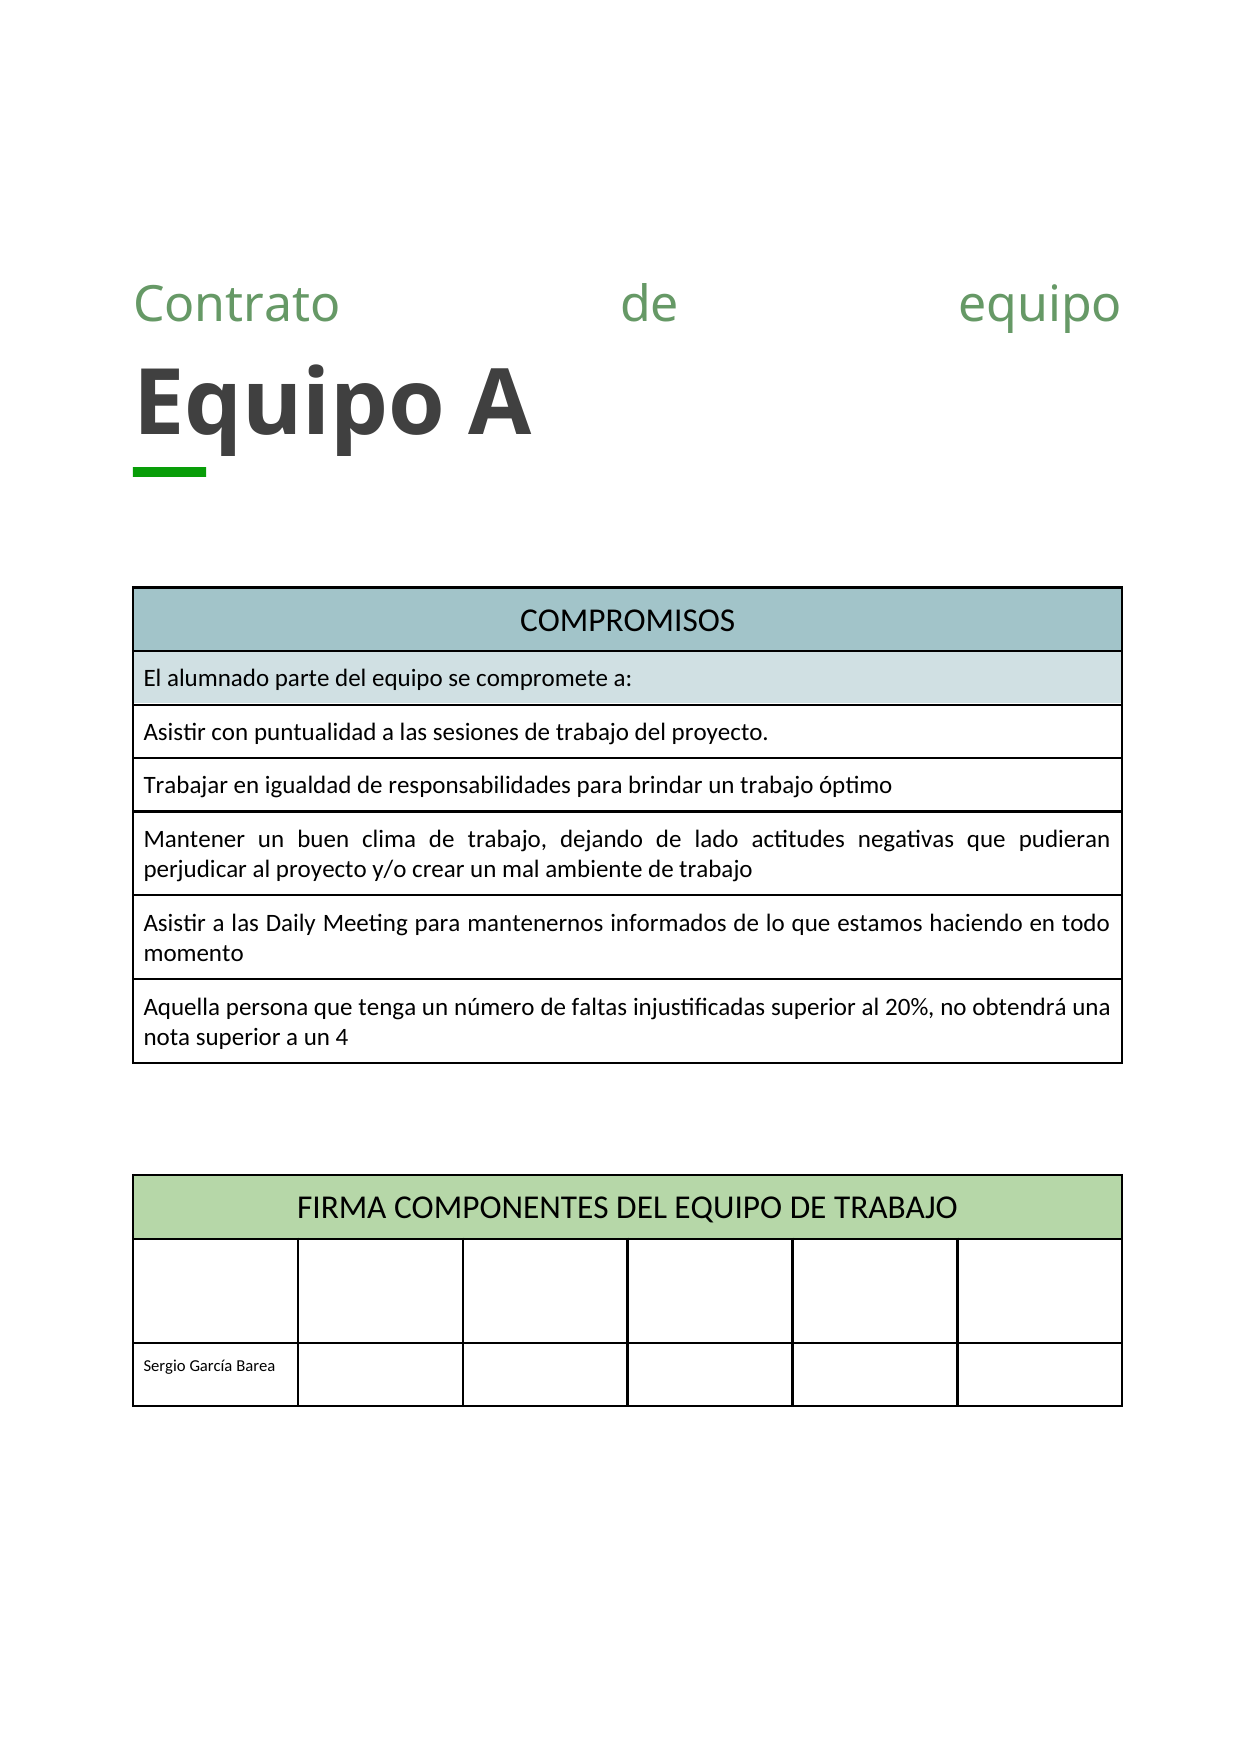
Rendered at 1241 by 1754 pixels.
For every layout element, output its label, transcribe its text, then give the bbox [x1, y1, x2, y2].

table_cell [794, 1344, 956, 1405]
table_cell [464, 1344, 626, 1405]
table_cell Trabajar en igualdad de responsabilidades para brindar un trabajo óptimo [134, 759, 1121, 810]
table_cell [794, 1240, 956, 1342]
table_cell Asistir con puntualidad a las sesiones de trabajo del proyecto. [134, 706, 1121, 757]
table_header FIRMA COMPONENTES DEL EQUIPO DE TRABAJO [134, 1176, 1121, 1238]
table_cell [299, 1240, 462, 1342]
table_cell Sergio García Barea [134, 1344, 297, 1405]
table_cell [134, 1240, 297, 1342]
table_cell [464, 1240, 626, 1342]
table_cell [959, 1344, 1121, 1405]
picture [132, 467, 207, 477]
table_cell Mantener un buen clima de trabajo, dejando de lado actitudes negativas que pudieran perjudicar al proyecto y/o crear un mal ambiente de trabajo [134, 813, 1121, 894]
table_cell Asistir a las Daily Meeting para mantenernos informados de lo que estamos haciendo en todo momento [134, 896, 1121, 978]
table_cell [629, 1240, 791, 1342]
table_cell [299, 1344, 462, 1405]
table_cell [959, 1240, 1121, 1342]
table_cell El alumnado parte del equipo se compromete a: [134, 652, 1121, 703]
title Contrato de equipo Equipo A [133, 268, 1122, 461]
table_header COMPROMISOS [134, 589, 1121, 650]
table_cell Aquella persona que tenga un número de faltas injustificadas superior al 20%, no obtendrá una nota superior a un 4 [134, 980, 1121, 1062]
table_cell [629, 1344, 791, 1405]
